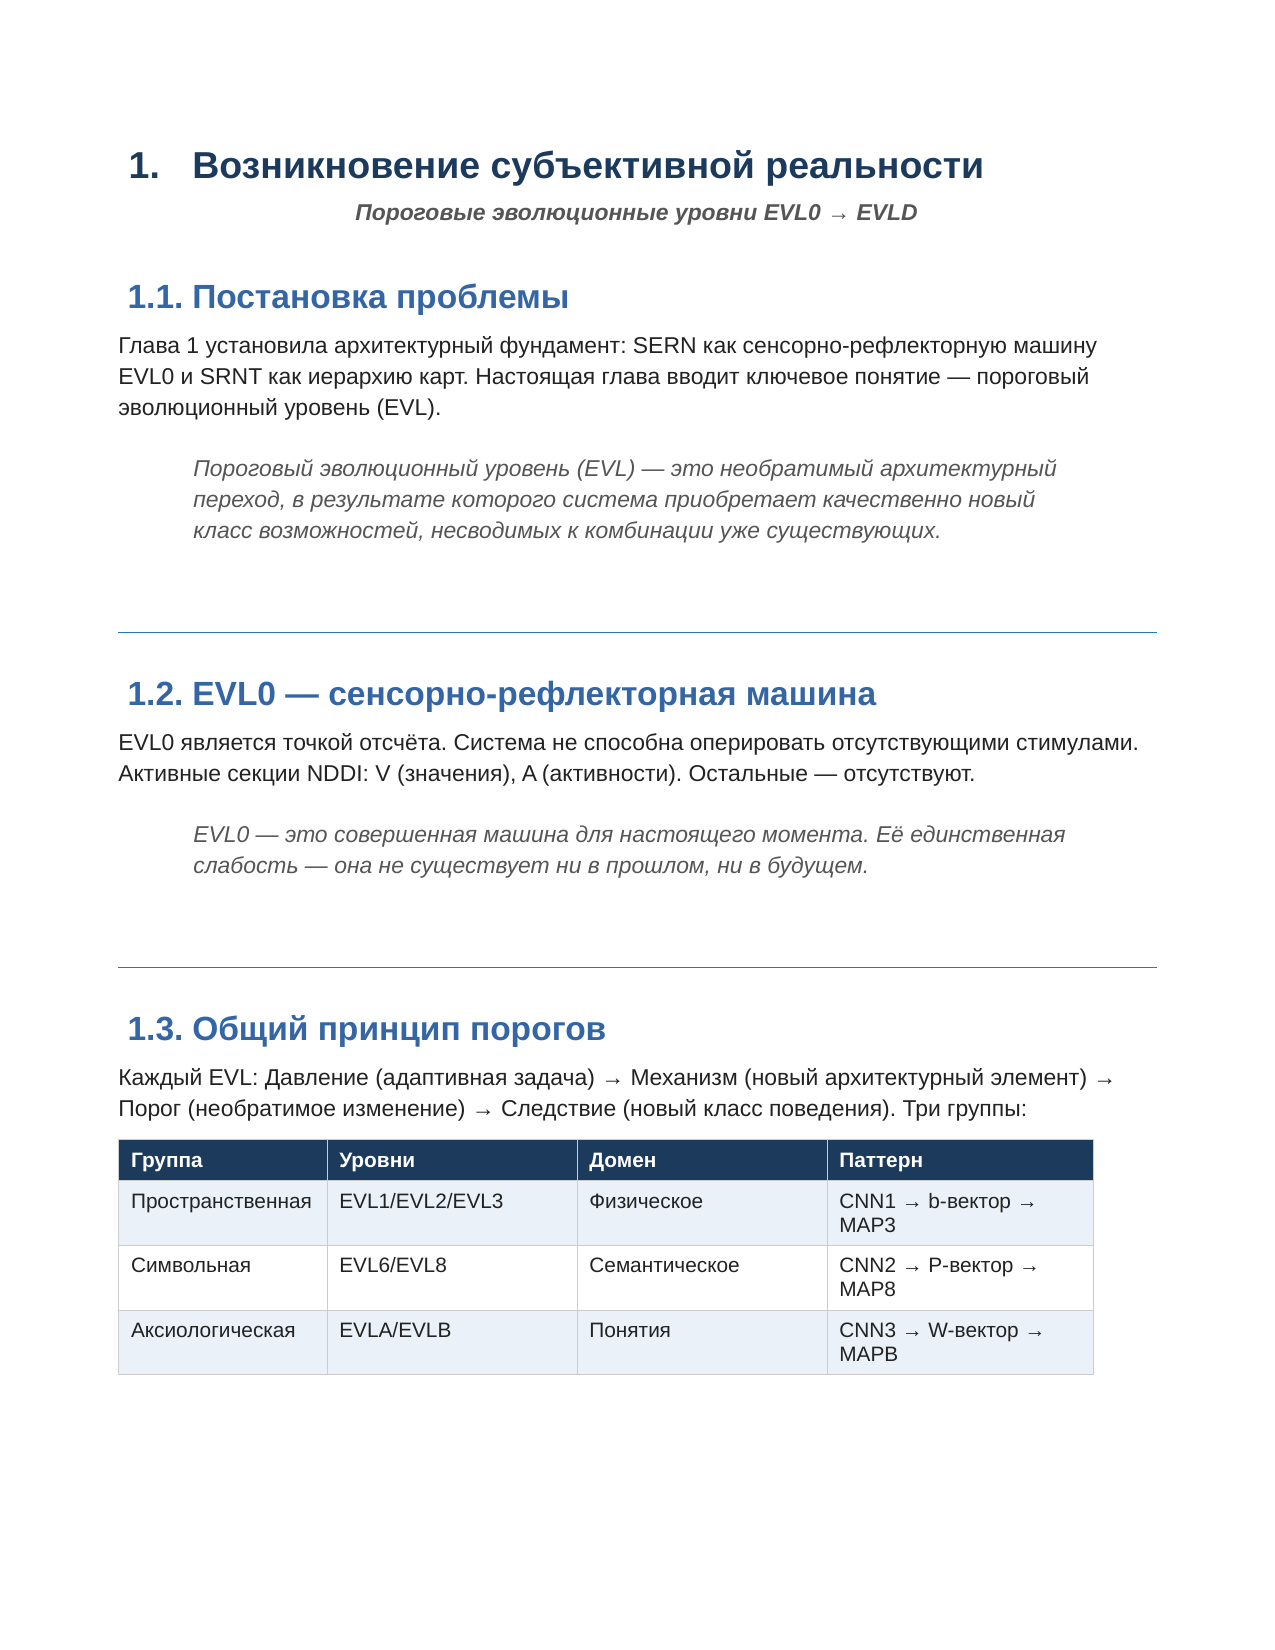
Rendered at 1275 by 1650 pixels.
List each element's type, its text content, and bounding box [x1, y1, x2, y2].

text EVL0 является точкой отсчёта. Система не способна оперировать отсутствующими стимулами. Активные секции NDDI: V (значения), A (активности). Остальные — отсутствуют. [118, 725, 1157, 788]
table_header Уровни [328, 1140, 577, 1180]
text Каждый EVL: Давление (адаптивная задача) → Механизм (новый архитектурный элемент) → Порог (необратимое изменение) → Следствие (новый класс поведения). Три группы: [118, 1060, 1157, 1122]
table_header Домен [578, 1140, 827, 1180]
table_cell Семантическое [578, 1246, 827, 1309]
text Глава 1 установила архитектурный фундамент: SERN как сенсорно-рефлекторную машину EVL0 и SRNT как иерархию карт. Настоящая глава вводит ключевое понятие — пороговый эволюционный уровень (EVL). [118, 328, 1157, 422]
table_header Группа [119, 1140, 327, 1180]
table_cell CNN2 → P-вектор → MAP8 [828, 1246, 1093, 1309]
table_cell Символьная [119, 1246, 327, 1309]
table_cell CNN3 → W-вектор → MAPB [828, 1311, 1093, 1374]
table_cell Физическое [578, 1181, 827, 1245]
table_cell Понятия [578, 1311, 827, 1374]
subtitle Общий принцип порогов [118, 1009, 1157, 1047]
table_cell EVLA/EVLB [328, 1311, 577, 1374]
subtitle EVL0 — сенсорно-рефлекторная машина [118, 674, 1157, 713]
text EVL0 — это совершенная машина для настоящего момента. Её единственная слабость — она не существует ни в прошлом, ни в будущем. [193, 817, 1082, 879]
table_cell CNN1 → b-вектор → MAP3 [828, 1181, 1093, 1245]
table_cell EVL1/EVL2/EVL3 [328, 1181, 577, 1245]
table_cell EVL6/EVL8 [328, 1246, 577, 1309]
table_cell Пространственная [119, 1181, 327, 1245]
text Пороговые эволюционные уровни EVL0 → EVLD [118, 199, 1157, 225]
table_header Паттерн [828, 1140, 1093, 1180]
subtitle Возникновение субъективной реальности [118, 143, 1157, 186]
subtitle Постановка проблемы [118, 277, 1157, 316]
table_cell Аксиологическая [119, 1311, 327, 1374]
text Пороговый эволюционный уровень (EVL) — это необратимый архитектурный переход, в результате которого система приобретает качественно новый класс возможностей, несводимых к комбинации уже существующих. [193, 451, 1082, 545]
